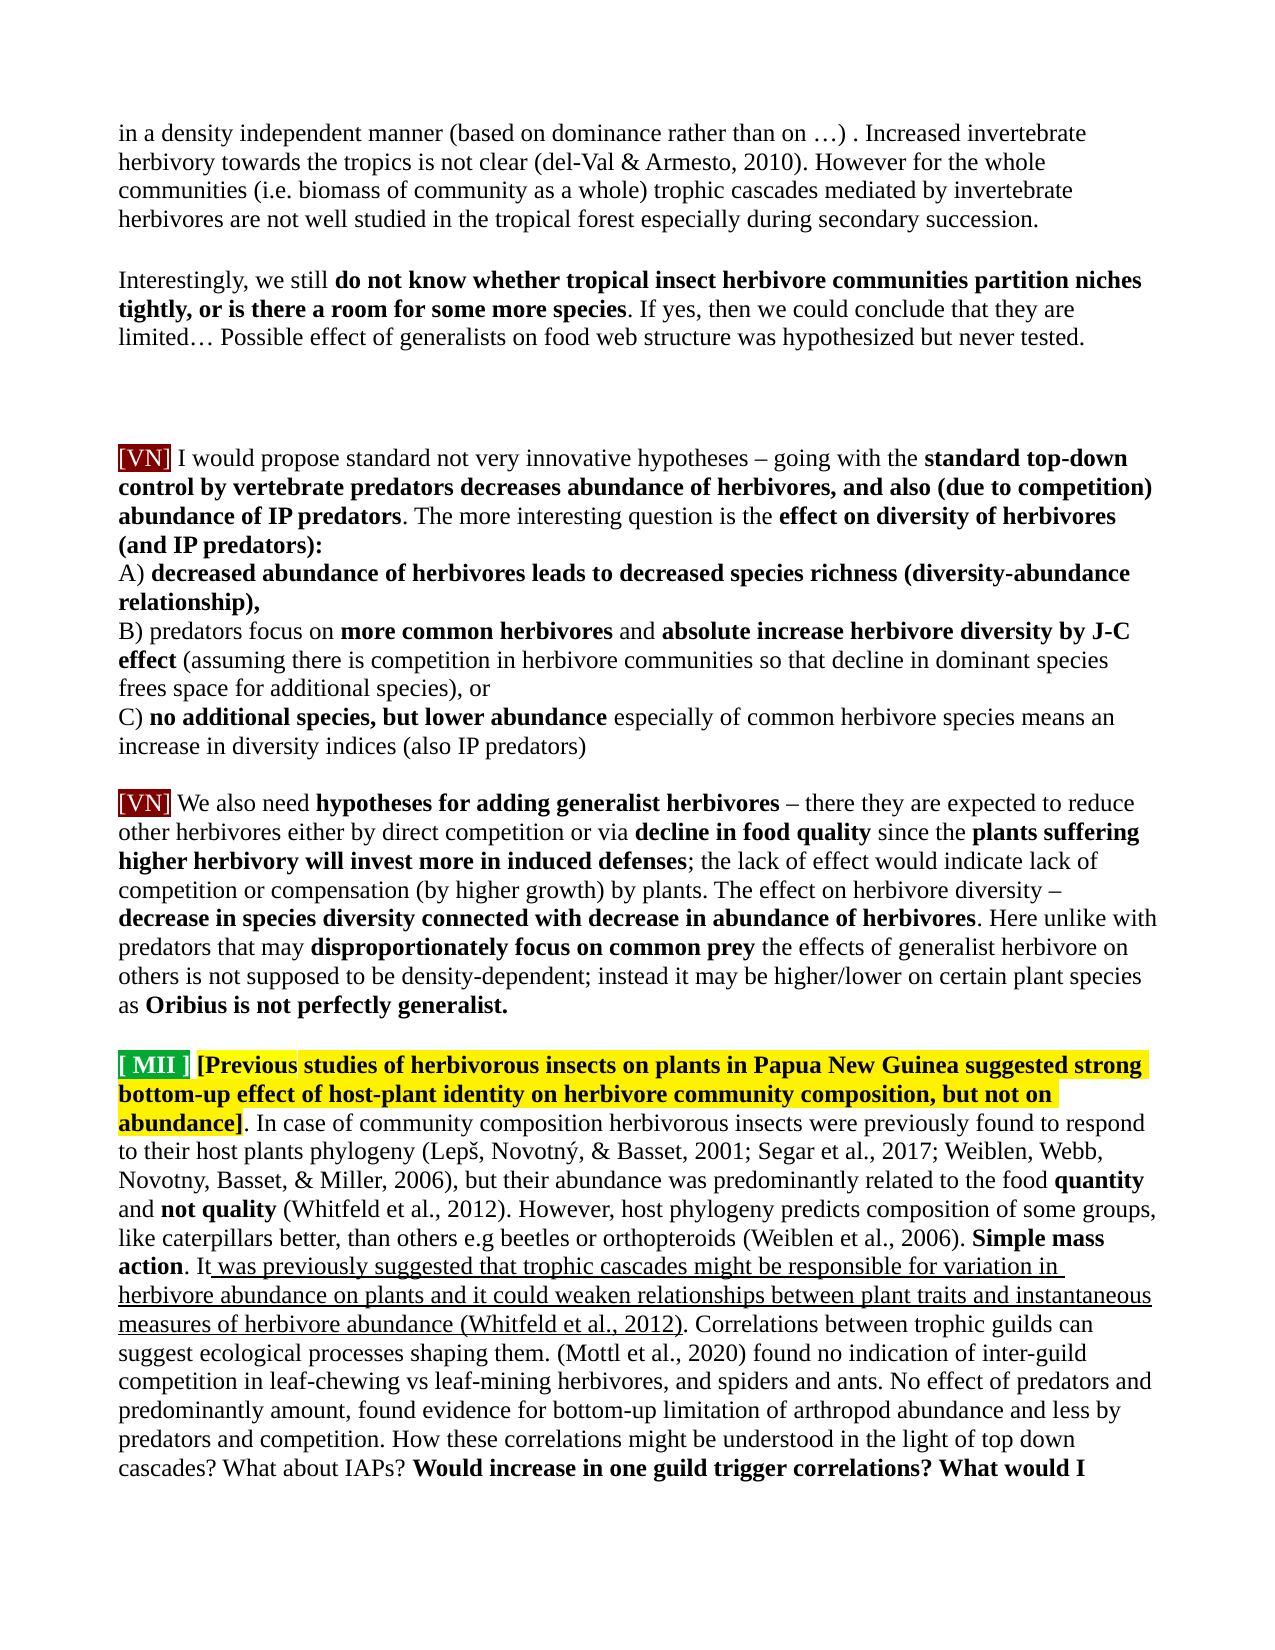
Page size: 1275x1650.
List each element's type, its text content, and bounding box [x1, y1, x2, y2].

text in a density independent manner (based on dominance rather than on …) . Increased invertebrate herbivory towards the tropics is not clear (del‐Val & Armesto, 2010). However for the whole communities (i.e. biomass of community as a whole) trophic cascades mediated by invertebrate herbivores are not well studied in the tropical forest especially during secondary succession. [118, 118, 1157, 233]
text [VN] I would propose standard not very innovative hypotheses – going with the standard top-down control by vertebrate predators decreases abundance of herbivores, and also (due to competition) abundance of IP predators. The more interesting question is the effect on diversity of herbivores (and IP predators): [118, 443, 1157, 558]
text C) no additional species, but lower abundance especially of common herbivore species means an increase in diversity indices (also IP predators) [118, 702, 1157, 760]
text [VN] We also need hypotheses for adding generalist herbivores – there they are expected to reduce other herbivores either by direct competition or via decline in food quality since the plants suffering higher herbivory will invest more in induced defenses; the lack of effect would indicate lack of competition or compensation (by higher growth) by plants. The effect on herbivore diversity – decrease in species diversity connected with decrease in abundance of herbivores. Here unlike with predators that may disproportionately focus on common prey the effects of generalist herbivore on others is not supposed to be density-dependent; instead it may be higher/lower on certain plant species as Oribius is not perfectly generalist. [118, 788, 1157, 1018]
text A) decreased abundance of herbivores leads to decreased species richness (diversity-abundance relationship), [118, 558, 1157, 616]
text B) predators focus on more common herbivores and absolute increase herbivore diversity by J-C effect (assuming there is competition in herbivore communities so that decline in dominant species frees space for additional species), or [118, 616, 1157, 702]
text [ MII ] [Previous studies of herbivorous insects on plants in Papua New Guinea suggested strong bottom-up effect of host-plant identity on herbivore community composition, but not on abundance]. In case of community composition herbivorous insects were previously found to respond to their host plants phylogeny (Lepš, Novotný, & Basset, 2001; Segar et al., 2017; Weiblen, Webb, Novotny, Basset, & Miller, 2006), but their abundance was predominantly related to the food quantity and not quality (Whitfeld et al., 2012). However, host phylogeny predicts composition of some groups, like caterpillars better, than others e.g beetles or orthopteroids (Weiblen et al., 2006). Simple mass action. It was previously suggested that trophic cascades might be responsible for variation in herbivore abundance on plants and it could weaken relationships between plant traits and instantaneous measures of herbivore abundance (Whitfeld et al., 2012). Correlations between trophic guilds can suggest ecological processes shaping them. (Mottl et al., 2020) found no indication of inter-guild competition in leaf-chewing vs leaf-mining herbivores, and spiders and ants. No effect of predators and predominantly amount, found evidence for bottom-up limitation of arthropod abundance and less by predators and competition. How these correlations might be understood in the light of top down cascades? What about IAPs? Would increase in one guild trigger correlations? What would I [118, 1050, 1157, 1481]
text Interestingly, we still do not know whether tropical insect herbivore communities partition niches tightly, or is there a room for some more species. If yes, then we could conclude that they are limited… Possible effect of generalists on food web structure was hypothesized but never tested. [118, 265, 1157, 351]
